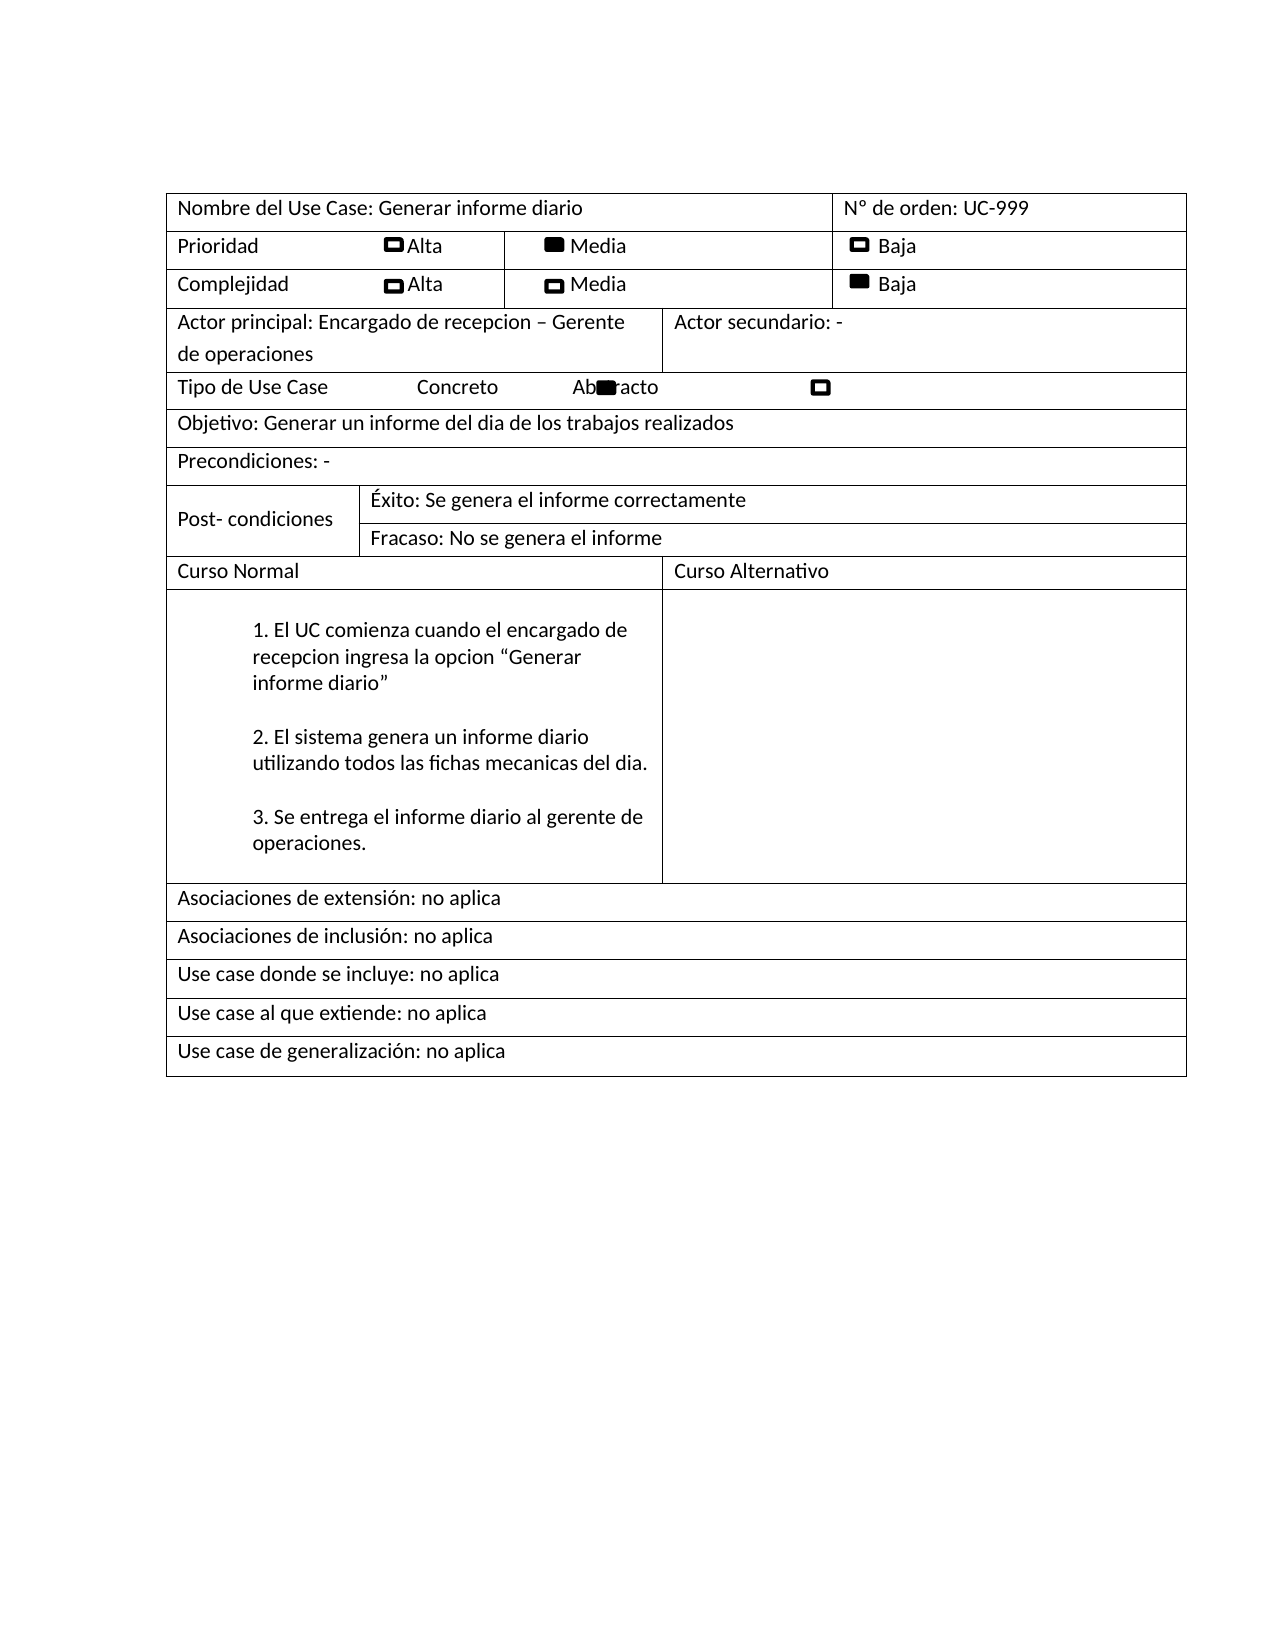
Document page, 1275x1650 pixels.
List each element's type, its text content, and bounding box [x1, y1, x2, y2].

table_cell Baja [833, 270, 1186, 307]
table_cell Asociaciones de inclusión: no aplica [167, 922, 1186, 959]
table_cell Éxito: Se genera el informe correctamente [360, 486, 1186, 523]
table_cell Media [505, 270, 832, 307]
table_cell Use case al que extiende: no aplica [167, 999, 1186, 1036]
table_cell Curso Alternativo [663, 557, 1186, 588]
table_cell Tipo de Use Case Concreto Abstracto [167, 373, 1186, 408]
table_cell Complejidad Alta [167, 270, 504, 307]
table_cell Prioridad Alta [167, 232, 504, 269]
table_cell Curso Normal [167, 557, 662, 588]
table_cell Actor principal: Encargado de recepcion – Gerente de operaciones [167, 309, 662, 372]
table_cell Baja [833, 232, 1186, 269]
table_cell Actor secundario: - [663, 309, 1186, 372]
table_cell Fracaso: No se genera el informe [360, 524, 1186, 556]
table_cell [663, 590, 1186, 883]
table_cell Media [505, 232, 832, 269]
table_cell Precondiciones: - [167, 448, 1186, 485]
table_cell Use case de generalización: no aplica [167, 1037, 1186, 1076]
table_header Nombre del Use Case: Generar informe diario [167, 194, 832, 231]
table_header Nº de orden: UC-999 [833, 194, 1186, 231]
table_cell 1. El UC comienza cuando el encargado de recepcion ingresa la opcion “Generar informe diario” 2. El sistema genera un informe diario utilizando todos las fichas mecanicas del dia. 3. Se entrega el informe diario al gerente de operaciones. [167, 590, 662, 883]
table_cell Objetivo: Generar un informe del dia de los trabajos realizados [167, 410, 1186, 447]
table_cell Post- condiciones [167, 486, 359, 556]
table_cell Asociaciones de extensión: no aplica [167, 884, 1186, 921]
table_cell Use case donde se incluye: no aplica [167, 960, 1186, 998]
